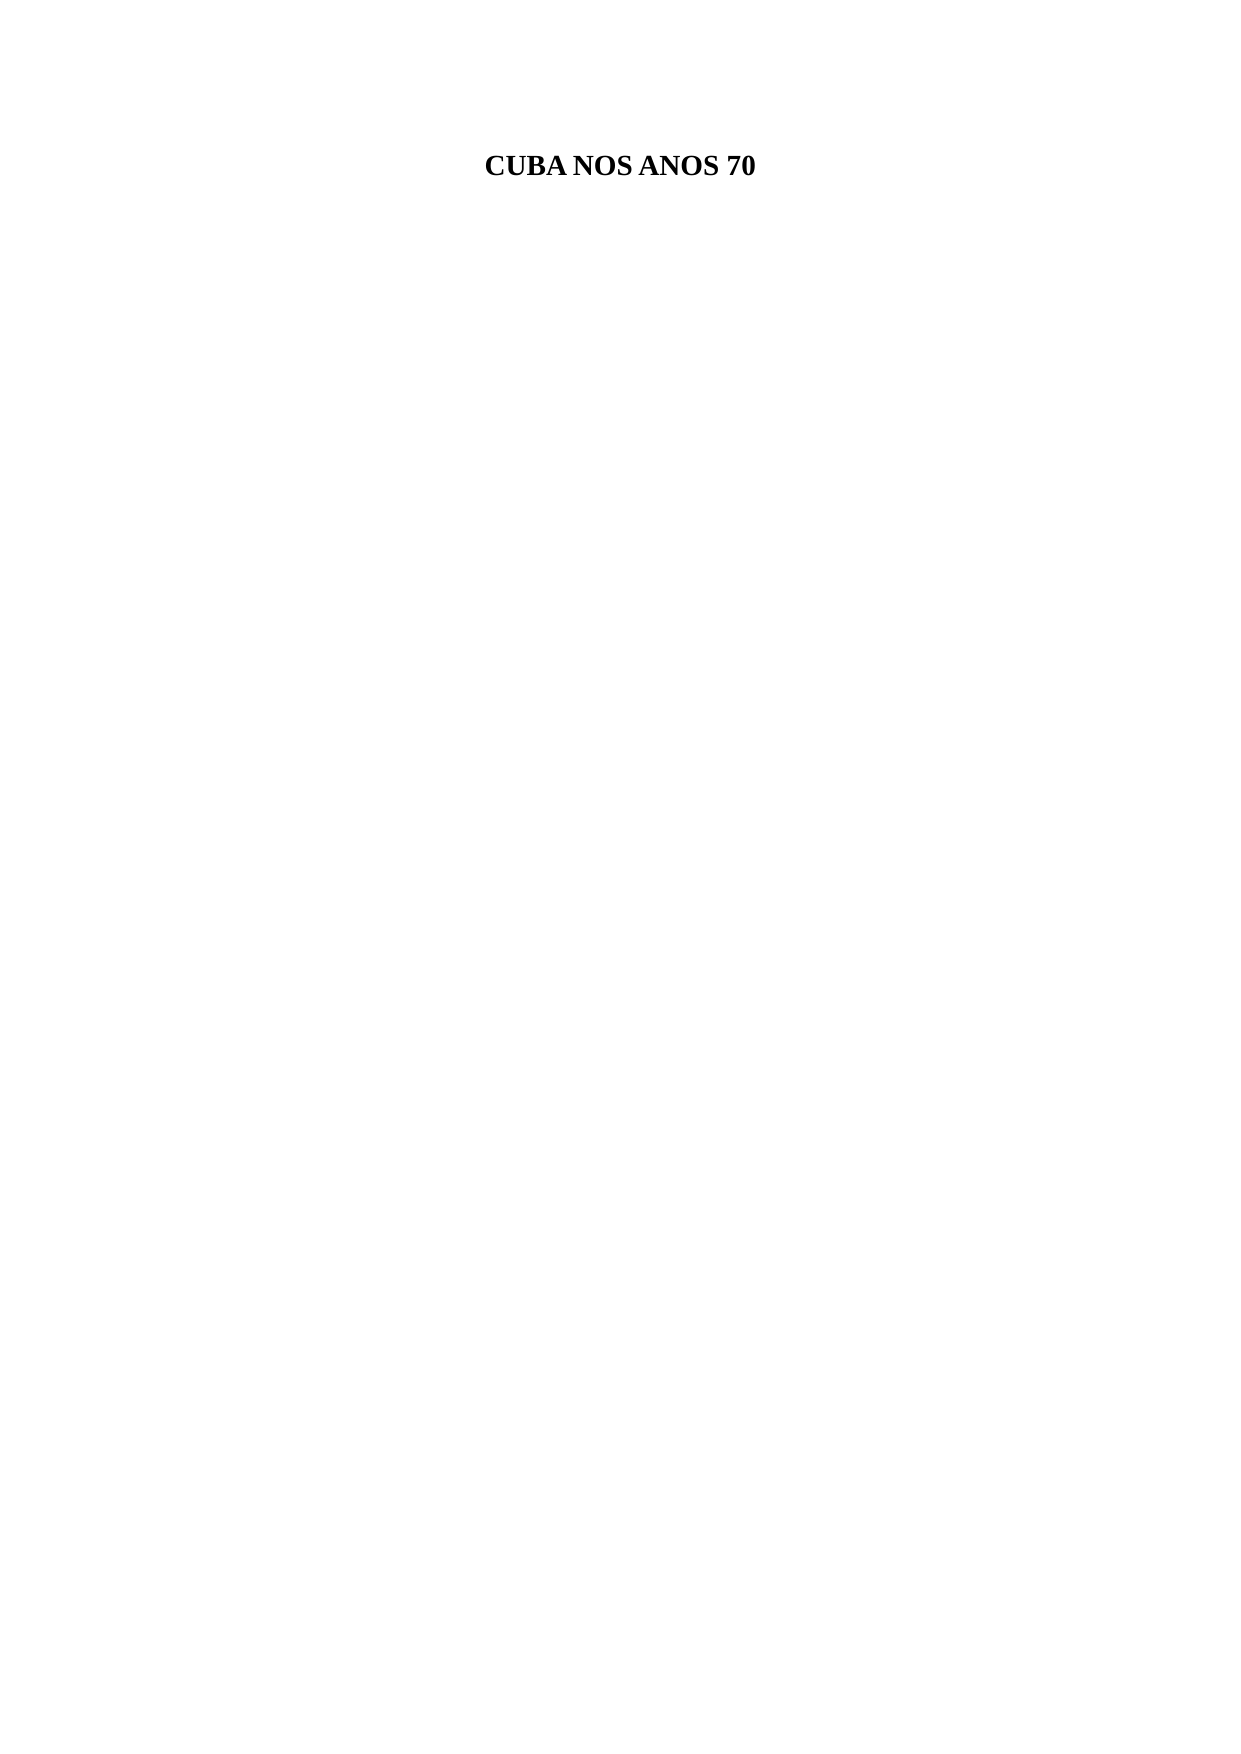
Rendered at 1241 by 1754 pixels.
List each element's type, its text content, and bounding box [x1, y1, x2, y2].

subtitle CUBA NOS ANOS 70 [148, 148, 1093, 181]
